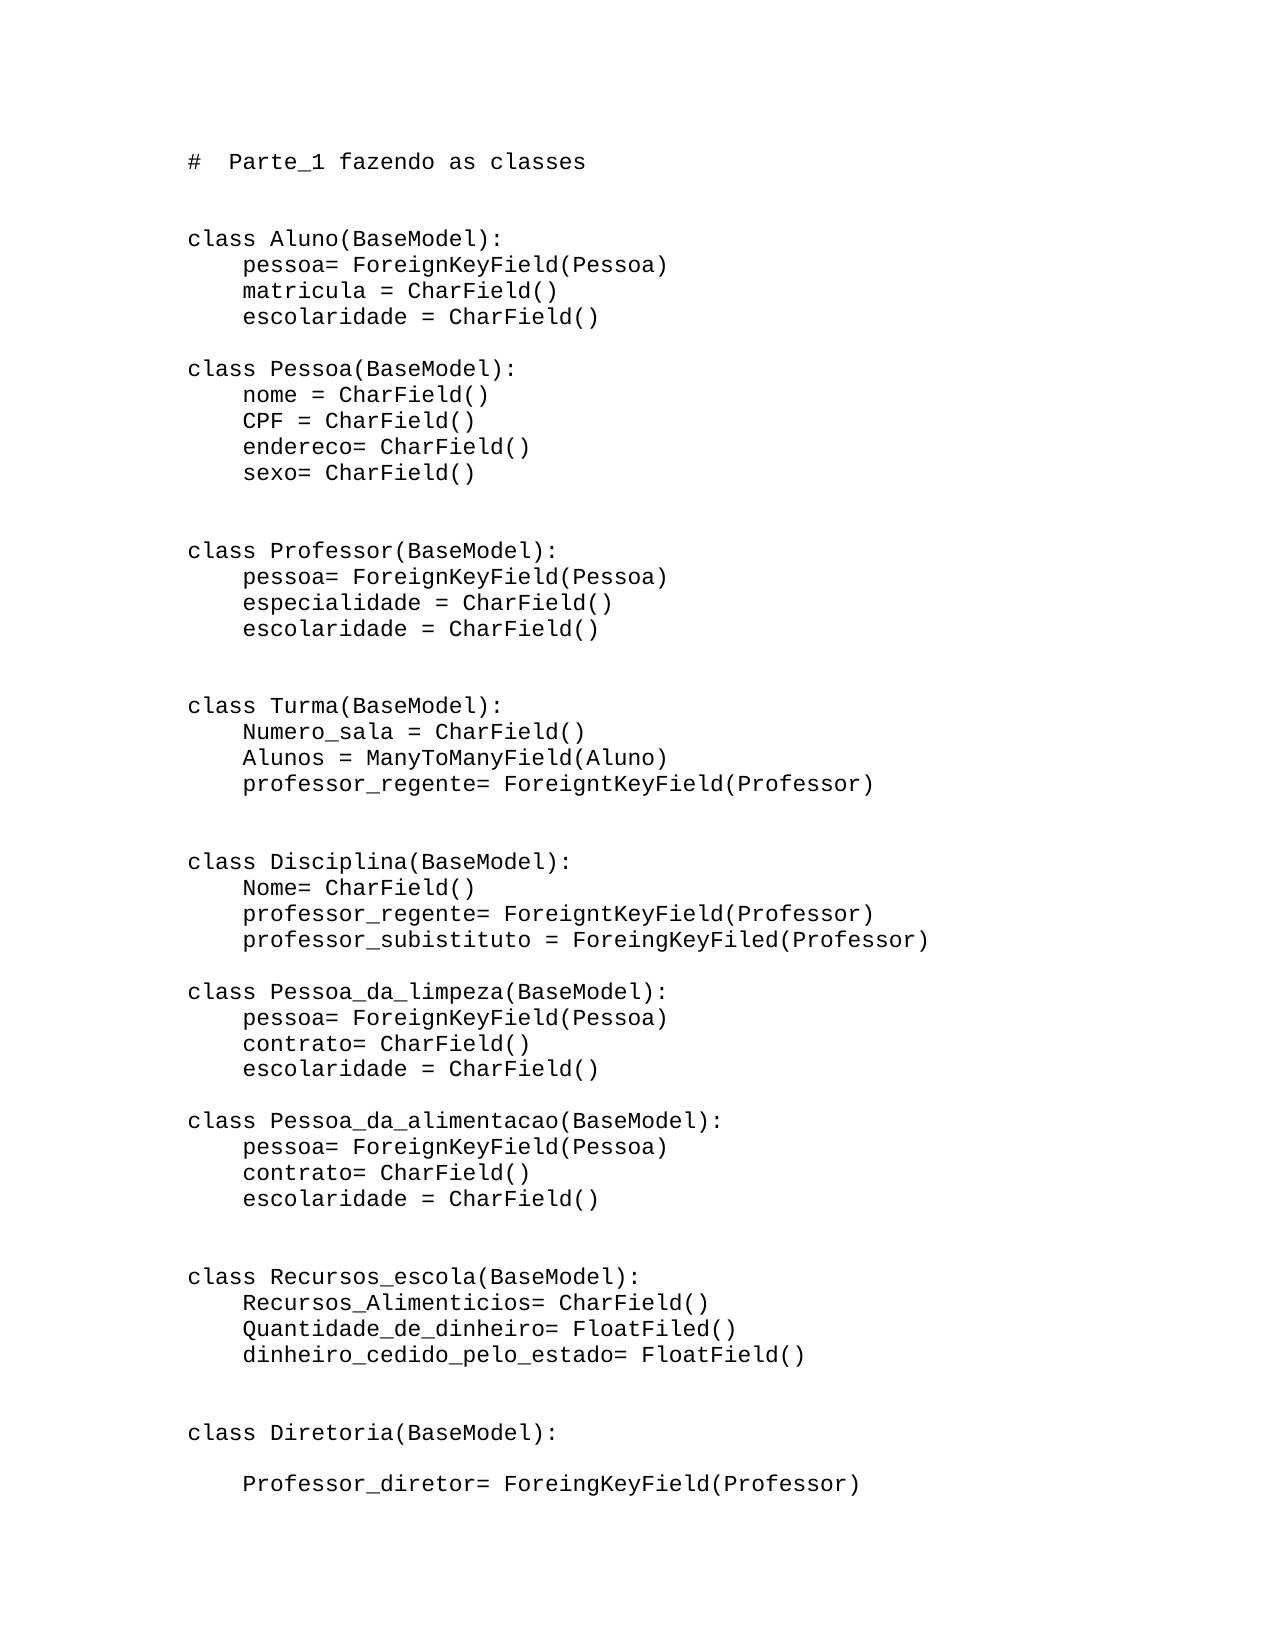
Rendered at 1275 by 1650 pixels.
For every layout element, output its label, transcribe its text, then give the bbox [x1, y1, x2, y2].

text contrato= CharField() [187, 1032, 1087, 1058]
text professor_regente= ForeigntKeyField(Professor) [187, 772, 1087, 798]
text Numero_sala = CharField() [187, 721, 1087, 747]
text class Diretoria(BaseModel): [187, 1421, 1087, 1447]
text class Recursos_escola(BaseModel): [187, 1265, 1087, 1291]
text sexo= CharField() [187, 461, 1087, 487]
text escolaridade = CharField() [187, 306, 1087, 332]
text matricula = CharField() [187, 280, 1087, 306]
text professor_regente= ForeigntKeyField(Professor) [187, 902, 1087, 928]
text contrato= CharField() [187, 1162, 1087, 1187]
text escolaridade = CharField() [187, 1187, 1087, 1213]
text Recursos_Alimenticios= CharField() [187, 1291, 1087, 1317]
text class Pessoa_da_alimentacao(BaseModel): [187, 1110, 1087, 1136]
text dinheiro_cedido_pelo_estado= FloatField() [187, 1343, 1087, 1369]
text pessoa= ForeignKeyField(Pessoa) [187, 254, 1087, 280]
text nome = CharField() [187, 383, 1087, 409]
text CPF = CharField() [187, 409, 1087, 435]
text escolaridade = CharField() [187, 1058, 1087, 1084]
text professor_subistituto = ForeingKeyFiled(Professor) [187, 928, 1087, 954]
text especialidade = CharField() [187, 591, 1087, 617]
text class Pessoa(BaseModel): [187, 357, 1087, 383]
text escolaridade = CharField() [187, 617, 1087, 643]
text Professor_diretor= ForeingKeyField(Professor) [187, 1473, 1087, 1499]
text pessoa= ForeignKeyField(Pessoa) [187, 1006, 1087, 1032]
text Quantidade_de_dinheiro= FloatFiled() [187, 1317, 1087, 1343]
text pessoa= ForeignKeyField(Pessoa) [187, 1136, 1087, 1162]
text class Professor(BaseModel): [187, 539, 1087, 565]
text Alunos = ManyToManyField(Aluno) [187, 747, 1087, 772]
text class Disciplina(BaseModel): [187, 850, 1087, 876]
text class Turma(BaseModel): [187, 695, 1087, 721]
text # Parte_1 fazendo as classes [187, 150, 1087, 176]
text class Aluno(BaseModel): [187, 228, 1087, 254]
text class Pessoa_da_limpeza(BaseModel): [187, 980, 1087, 1006]
text endereco= CharField() [187, 435, 1087, 461]
text pessoa= ForeignKeyField(Pessoa) [187, 565, 1087, 591]
text Nome= CharField() [187, 876, 1087, 902]
